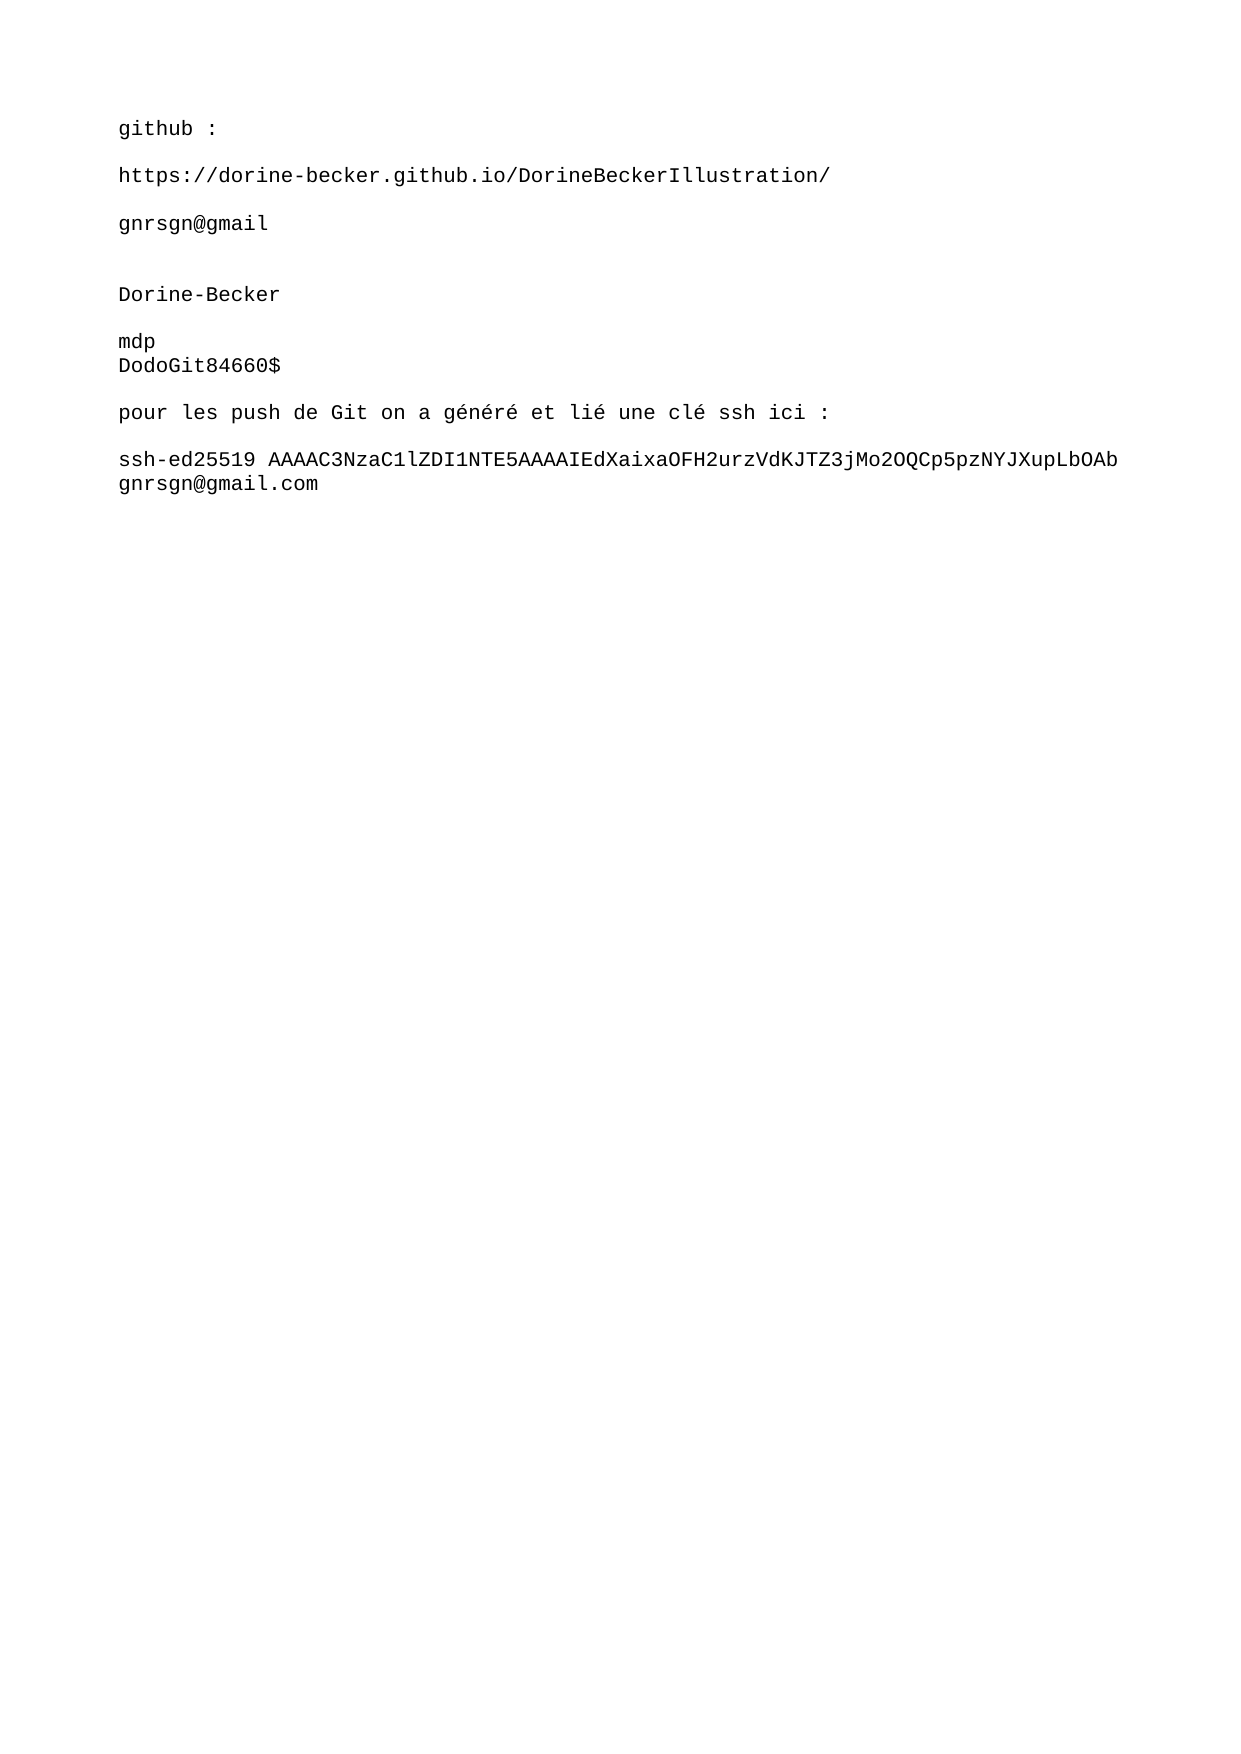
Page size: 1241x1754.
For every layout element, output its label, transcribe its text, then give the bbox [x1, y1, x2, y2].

text gnrsgn@gmail [118, 213, 1122, 236]
text Dorine-Becker [118, 284, 1122, 307]
text github : [118, 118, 1122, 142]
text DodoGit84660$ [118, 354, 1122, 378]
text https://dorine-becker.github.io/DorineBeckerIllustration/ [118, 165, 1122, 189]
text mdp [118, 331, 1122, 354]
text pour les push de Git on a généré et lié une clé ssh ici : [118, 402, 1122, 426]
text ssh-ed25519 AAAAC3NzaC1lZDI1NTE5AAAAIEdXaixaOFH2urzVdKJTZ3jMo2OQCp5pzNYJXupLbOAb gnrsgn@gmail.com [118, 449, 1122, 496]
